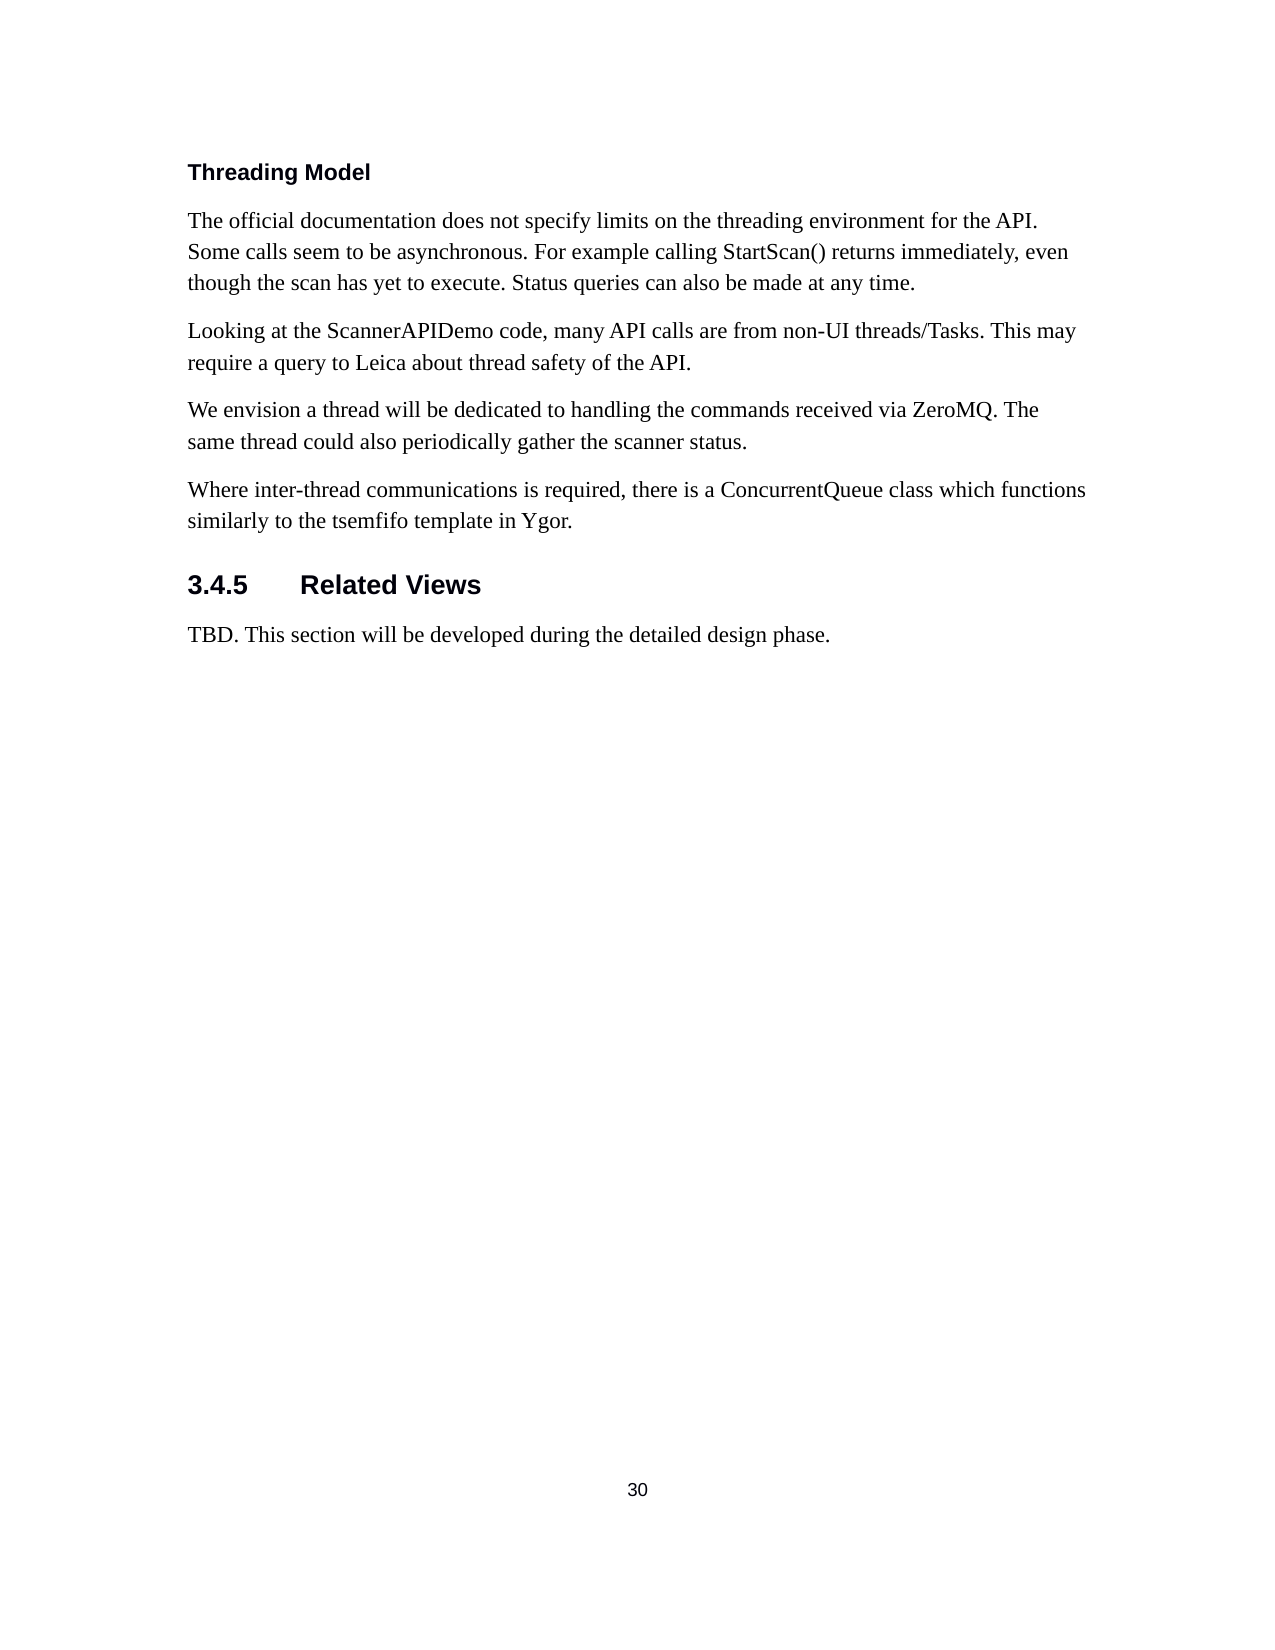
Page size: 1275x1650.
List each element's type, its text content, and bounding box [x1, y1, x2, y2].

subtitle Related Views [187, 564, 1087, 600]
text Threading Model [187, 150, 1087, 185]
text We envision a thread will be dedicated to handling the commands received via ZeroMQ. The same thread could also periodically gather the scanner status. [187, 392, 1087, 454]
text The official documentation does not specify limits on the threading environment for the API. Some calls seem to be asynchronous. For example calling StartScan() returns immediately, even though the scan has yet to execute. Status queries can also be made at any time. [187, 202, 1087, 296]
text TBD. This section will be developed during the detailed design phase. [187, 617, 1087, 648]
text Looking at the ScannerAPIDemo code, many API calls are from non-UI threads/Tasks. This may require a query to Leica about thread safety of the API. [187, 312, 1087, 375]
text Where inter-thread communications is required, there is a ConcurrentQueue class which functions similarly to the tsemfifo template in Ygor. [187, 471, 1087, 533]
